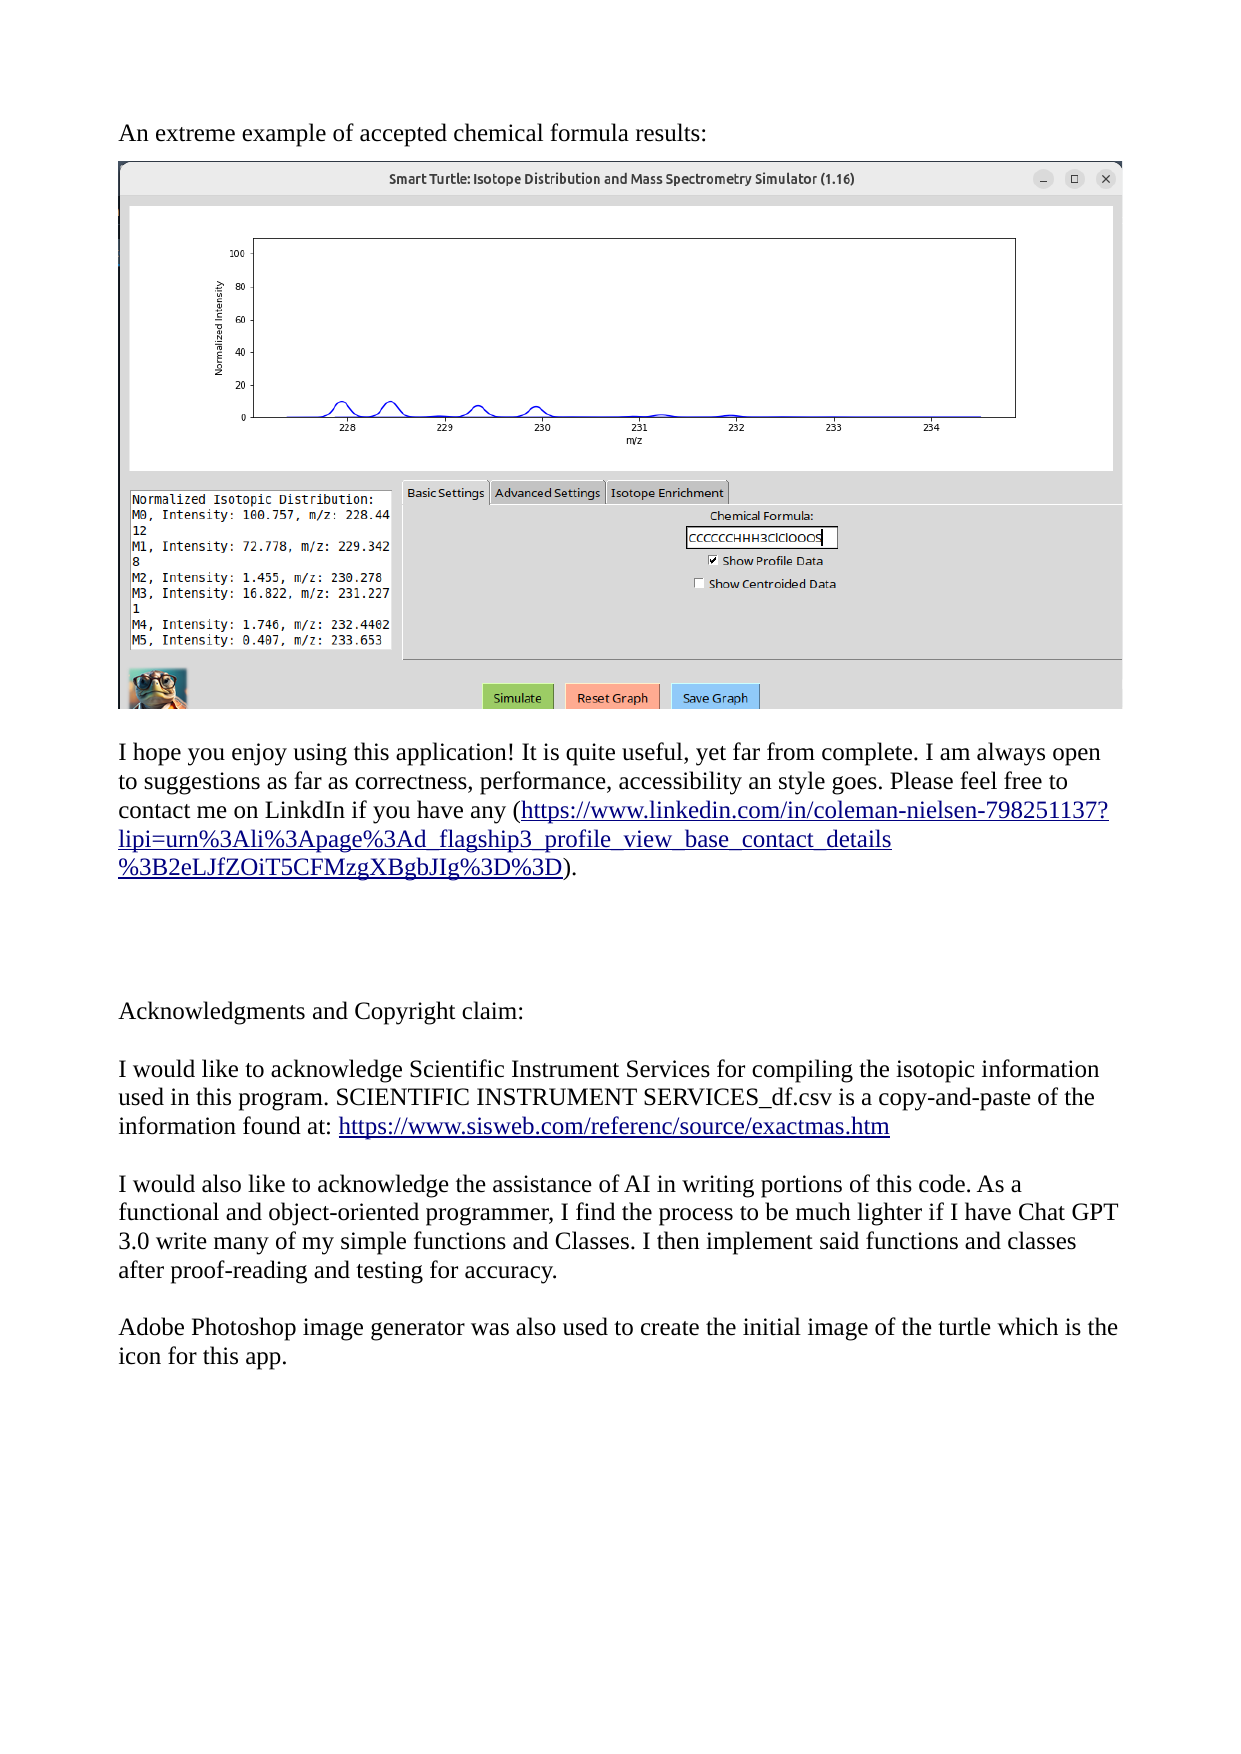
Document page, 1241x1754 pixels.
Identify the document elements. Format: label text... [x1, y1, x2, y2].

text An extreme example of accepted chemical formula results: [118, 118, 1122, 147]
text Acknowledgments and Copyright claim: [118, 996, 1122, 1025]
picture [118, 161, 1123, 709]
text I hope you enjoy using this application! It is quite useful, yet far from complete. I am always open to suggestions as far as correctness, performance, accessibility an style goes. Please feel free to contact me on LinkdIn if you have any (https://www.linkedin.com/in/coleman-nielsen-798251137?lipi=urn%3Ali%3Apage%3Ad_flagship3_profile_view_base_contact_details%3B2eLJfZOiT5CFMzgXBgbJIg%3D%3D). [118, 737, 1122, 881]
text I would also like to acknowledge the assistance of AI in writing portions of this code. As a functional and object-oriented programmer, I find the process to be much lighter if I have Chat GPT 3.0 write many of my simple functions and Classes. I then implement said functions and classes after proof-reading and testing for accuracy. [118, 1169, 1122, 1284]
text Adobe Photoshop image generator was also used to create the initial image of the turtle which is the icon for this app. [118, 1312, 1122, 1370]
text I would like to acknowledge Scientific Instrument Services for compiling the isotopic information used in this program. SCIENTIFIC INSTRUMENT SERVICES_df.csv is a copy-and-paste of the information found at: https://www.sisweb.com/referenc/source/exactmas.htm [118, 1054, 1122, 1140]
